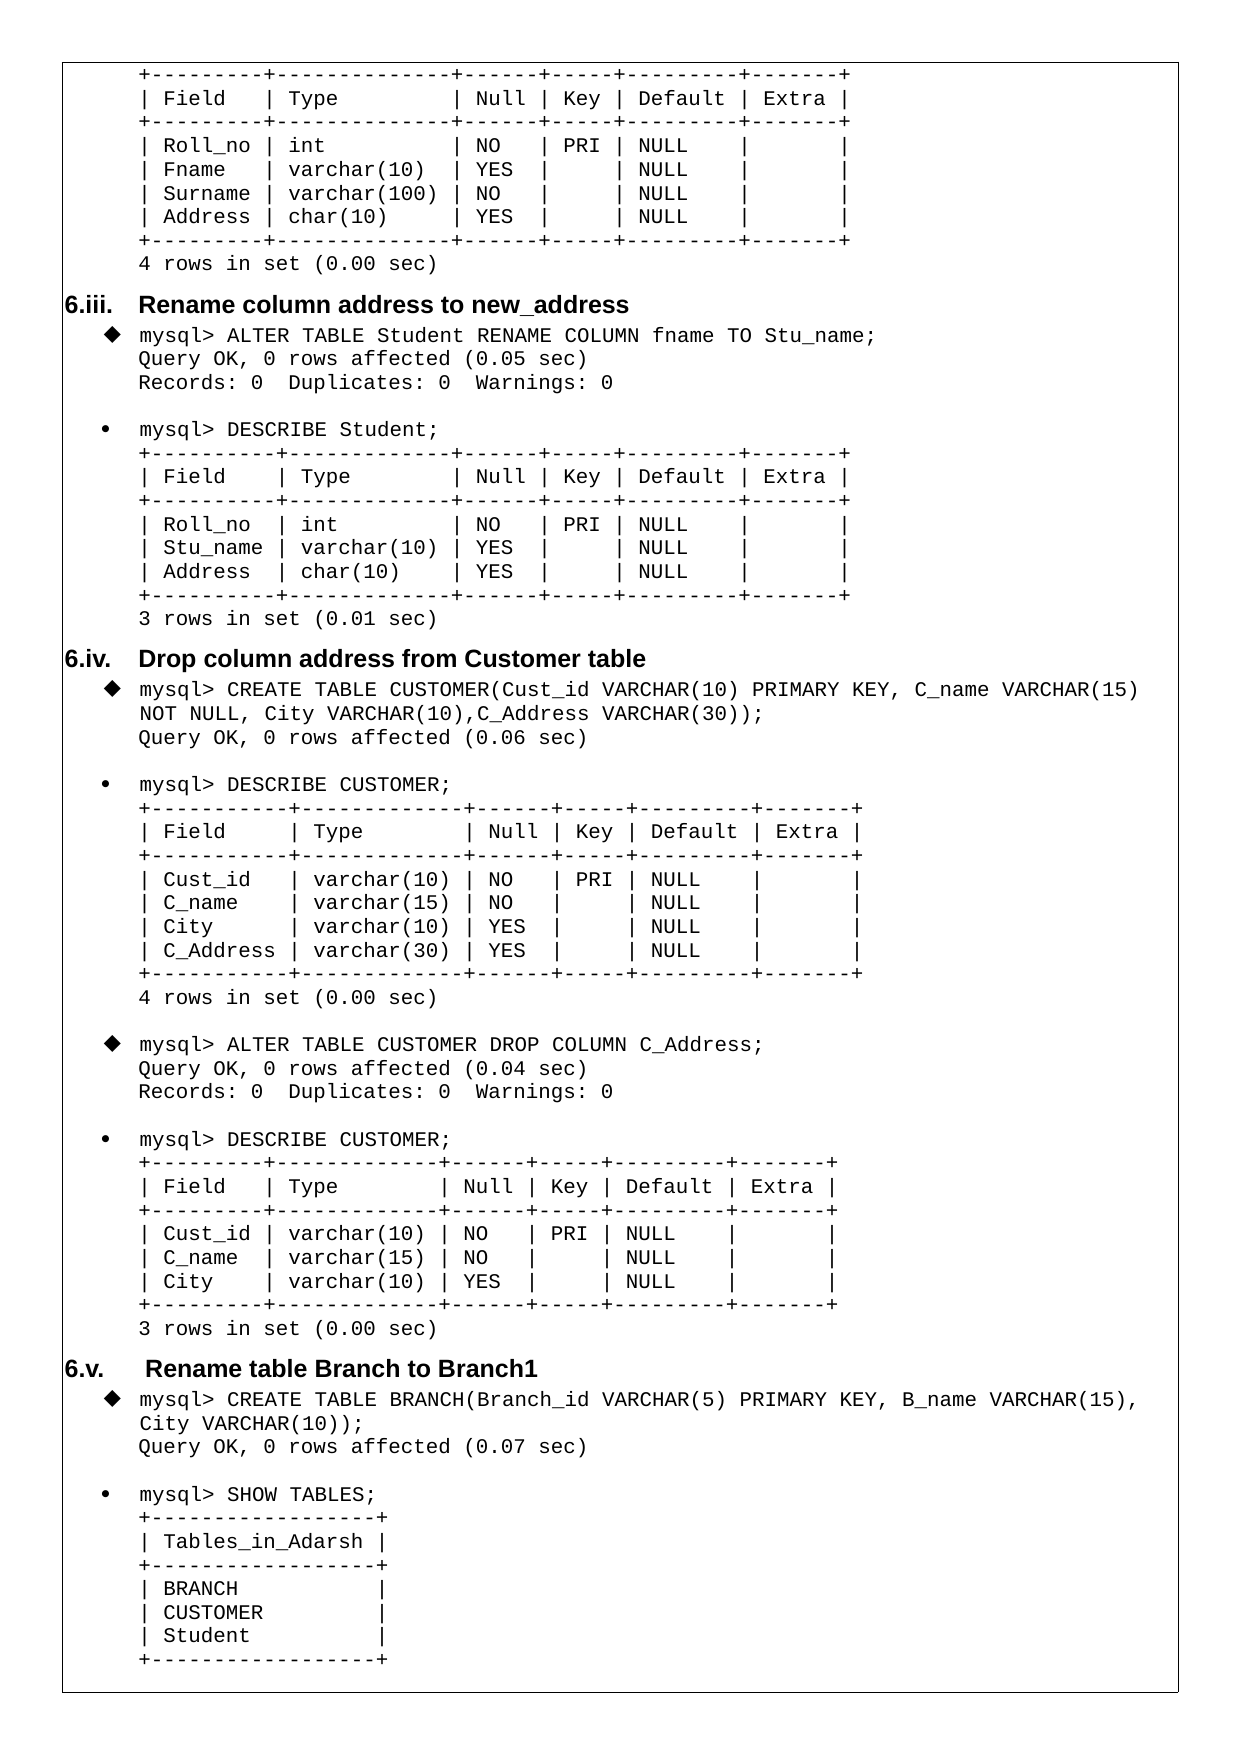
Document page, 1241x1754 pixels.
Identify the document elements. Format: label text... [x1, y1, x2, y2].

text +----------+-------------+------+-----+---------+-------+ [138, 490, 1176, 514]
text | C_name | varchar(15) | NO | | NULL | | [138, 1247, 1176, 1271]
text +------------------+ [138, 1554, 1176, 1578]
text | CUSTOMER | [138, 1602, 1176, 1626]
subtitle Rename table Branch to Branch1 [64, 1354, 1176, 1383]
text Query OK, 0 rows affected (0.06 sec) [138, 727, 1176, 750]
list mysql> SHOW TABLES; [102, 1484, 1176, 1507]
text | Cust_id | varchar(10) | NO | PRI | NULL | | [138, 1223, 1176, 1247]
text +----------+-------------+------+-----+---------+-------+ [138, 443, 1176, 466]
text Records: 0 Duplicates: 0 Warnings: 0 [138, 1081, 1176, 1105]
text +---------+-------------+------+-----+---------+-------+ [138, 1294, 1176, 1318]
text | C_Address | varchar(30) | YES | | NULL | | [138, 939, 1176, 963]
list mysql> DESCRIBE Student; [102, 419, 1176, 443]
text +------------------+ [138, 1649, 1176, 1673]
text +---------+--------------+------+-----+---------+-------+ [138, 64, 1176, 88]
text | Fname | varchar(10) | YES | | NULL | | [138, 159, 1176, 182]
text Records: 0 Duplicates: 0 Warnings: 0 [138, 372, 1176, 396]
text | Field | Type | Null | Key | Default | Extra | [138, 88, 1176, 112]
text Query OK, 0 rows affected (0.07 sec) [138, 1436, 1176, 1460]
text +-----------+-------------+------+-----+---------+-------+ [138, 845, 1176, 869]
text | Stu_name | varchar(10) | YES | | NULL | | [138, 537, 1176, 561]
list mysql> DESCRIBE CUSTOMER; [102, 1129, 1176, 1152]
text | Tables_in_Adarsh | [138, 1531, 1176, 1554]
text | Address | char(10) | YES | | NULL | | [138, 561, 1176, 585]
text | City | varchar(10) | YES | | NULL | | [138, 1271, 1176, 1294]
text | Field | Type | Null | Key | Default | Extra | [138, 821, 1176, 845]
text +-----------+-------------+------+-----+---------+-------+ [138, 798, 1176, 821]
text +-----------+-------------+------+-----+---------+-------+ [138, 963, 1176, 987]
text | City | varchar(10) | YES | | NULL | | [138, 916, 1176, 939]
text +------------------+ [138, 1507, 1176, 1531]
text +---------+-------------+------+-----+---------+-------+ [138, 1200, 1176, 1223]
list mysql> CREATE TABLE CUSTOMER(Cust_id VARCHAR(10) PRIMARY KEY, C_name VARCHAR(15) NOT NULL, City VARCHAR(10),C_Address VARCHAR(30)); [102, 679, 1176, 727]
text 3 rows in set (0.00 sec) [138, 1318, 1176, 1342]
subtitle Drop column address from Customer table [64, 644, 1176, 673]
subtitle Rename column address to new_address [64, 289, 1176, 318]
text | Roll_no | int | NO | PRI | NULL | | [138, 514, 1176, 537]
list mysql> CREATE TABLE BRANCH(Branch_id VARCHAR(5) PRIMARY KEY, B_name VARCHAR(15), City VARCHAR(10)); [102, 1389, 1176, 1436]
text | Field | Type | Null | Key | Default | Extra | [138, 466, 1176, 490]
text Query OK, 0 rows affected (0.05 sec) [138, 348, 1176, 372]
text +---------+--------------+------+-----+---------+-------+ [138, 112, 1176, 135]
text | Address | char(10) | YES | | NULL | | [138, 206, 1176, 230]
text | Roll_no | int | NO | PRI | NULL | | [138, 135, 1176, 159]
text | Surname | varchar(100) | NO | | NULL | | [138, 182, 1176, 206]
list mysql> ALTER TABLE CUSTOMER DROP COLUMN C_Address; [102, 1034, 1176, 1058]
text 3 rows in set (0.01 sec) [138, 608, 1176, 632]
text 4 rows in set (0.00 sec) [138, 253, 1176, 277]
text | Cust_id | varchar(10) | NO | PRI | NULL | | [138, 869, 1176, 892]
text Query OK, 0 rows affected (0.04 sec) [138, 1058, 1176, 1081]
list mysql> ALTER TABLE Student RENAME COLUMN fname TO Stu_name; [102, 324, 1176, 348]
list mysql> DESCRIBE CUSTOMER; [102, 774, 1176, 798]
text | C_name | varchar(15) | NO | | NULL | | [138, 892, 1176, 916]
text 4 rows in set (0.00 sec) [138, 987, 1176, 1011]
text | Field | Type | Null | Key | Default | Extra | [138, 1176, 1176, 1200]
text +---------+-------------+------+-----+---------+-------+ [138, 1152, 1176, 1176]
text | Student | [138, 1626, 1176, 1649]
text +---------+--------------+------+-----+---------+-------+ [138, 230, 1176, 253]
text +----------+-------------+------+-----+---------+-------+ [138, 585, 1176, 608]
text | BRANCH | [138, 1578, 1176, 1602]
